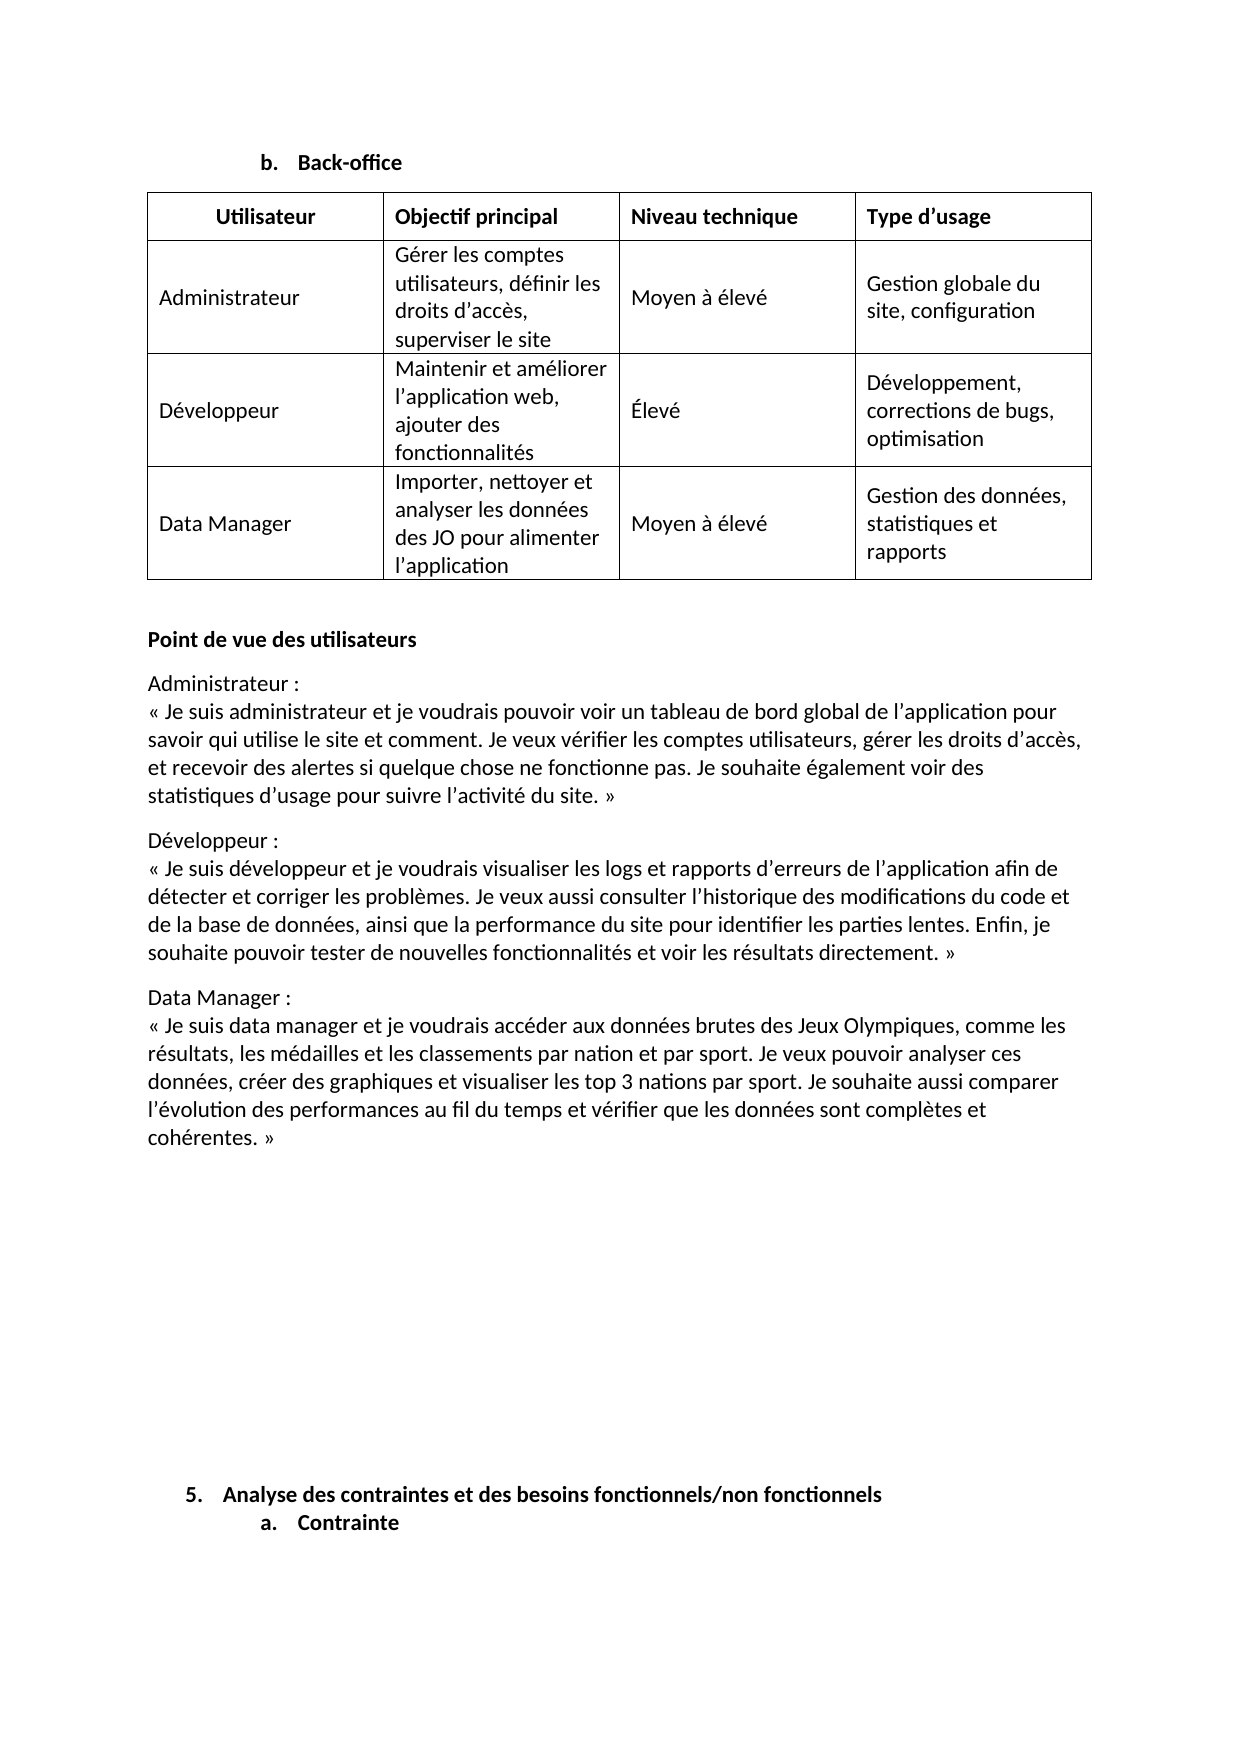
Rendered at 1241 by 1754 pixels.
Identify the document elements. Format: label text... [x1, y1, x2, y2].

table_header Type d’usage [856, 193, 1091, 239]
table_header Niveau technique [620, 193, 855, 239]
list Back-office [260, 148, 1093, 176]
table_cell Gestion des données, statistiques et rapports [856, 467, 1091, 579]
table_cell Développement, corrections de bugs, optimisation [856, 354, 1091, 466]
table_header Objectif principal [384, 193, 619, 239]
table_cell Développeur [148, 354, 383, 466]
table_cell Gestion globale du site, configuration [856, 241, 1091, 353]
table_cell Importer, nettoyer et analyser les données des JO pour alimenter l’application [384, 467, 619, 579]
table_cell Data Manager [148, 467, 383, 579]
text Point de vue des utilisateurs [148, 625, 1093, 653]
list Contrainte [260, 1508, 1093, 1537]
table_cell Gérer les comptes utilisateurs, définir les droits d’accès, superviser le site [384, 241, 619, 353]
table_cell Administrateur [148, 241, 383, 353]
table_cell Moyen à élevé [620, 241, 855, 353]
table_cell Moyen à élevé [620, 467, 855, 579]
table_cell Élevé [620, 354, 855, 466]
text Développeur : « Je suis développeur et je voudrais visualiser les logs et rapports d’erreurs de l’application afin de détecter et corriger les problèmes. Je veux aussi consulter l’historique des modifications du code et de la base de données, ainsi que la performance du site pour identifier les parties lentes. Enfin, je souhaite pouvoir tester de nouvelles fonctionnalités et voir les résultats directement. » [148, 826, 1093, 966]
text Data Manager : « Je suis data manager et je voudrais accéder aux données brutes des Jeux Olympiques, comme les résultats, les médailles et les classements par nation et par sport. Je veux pouvoir analyser ces données, créer des graphiques et visualiser les top 3 nations par sport. Je souhaite aussi comparer l’évolution des performances au fil du temps et vérifier que les données sont complètes et cohérentes. » [148, 983, 1093, 1151]
list Analyse des contraintes et des besoins fonctionnels/non fonctionnels [185, 1481, 1093, 1508]
text Administrateur : « Je suis administrateur et je voudrais pouvoir voir un tableau de bord global de l’application pour savoir qui utilise le site et comment. Je veux vérifier les comptes utilisateurs, gérer les droits d’accès, et recevoir des alertes si quelque chose ne fonctionne pas. Je souhaite également voir des statistiques d’usage pour suivre l’activité du site. » [148, 669, 1093, 809]
table_header Utilisateur [148, 193, 383, 239]
table_cell Maintenir et améliorer l’application web, ajouter des fonctionnalités [384, 354, 619, 466]
